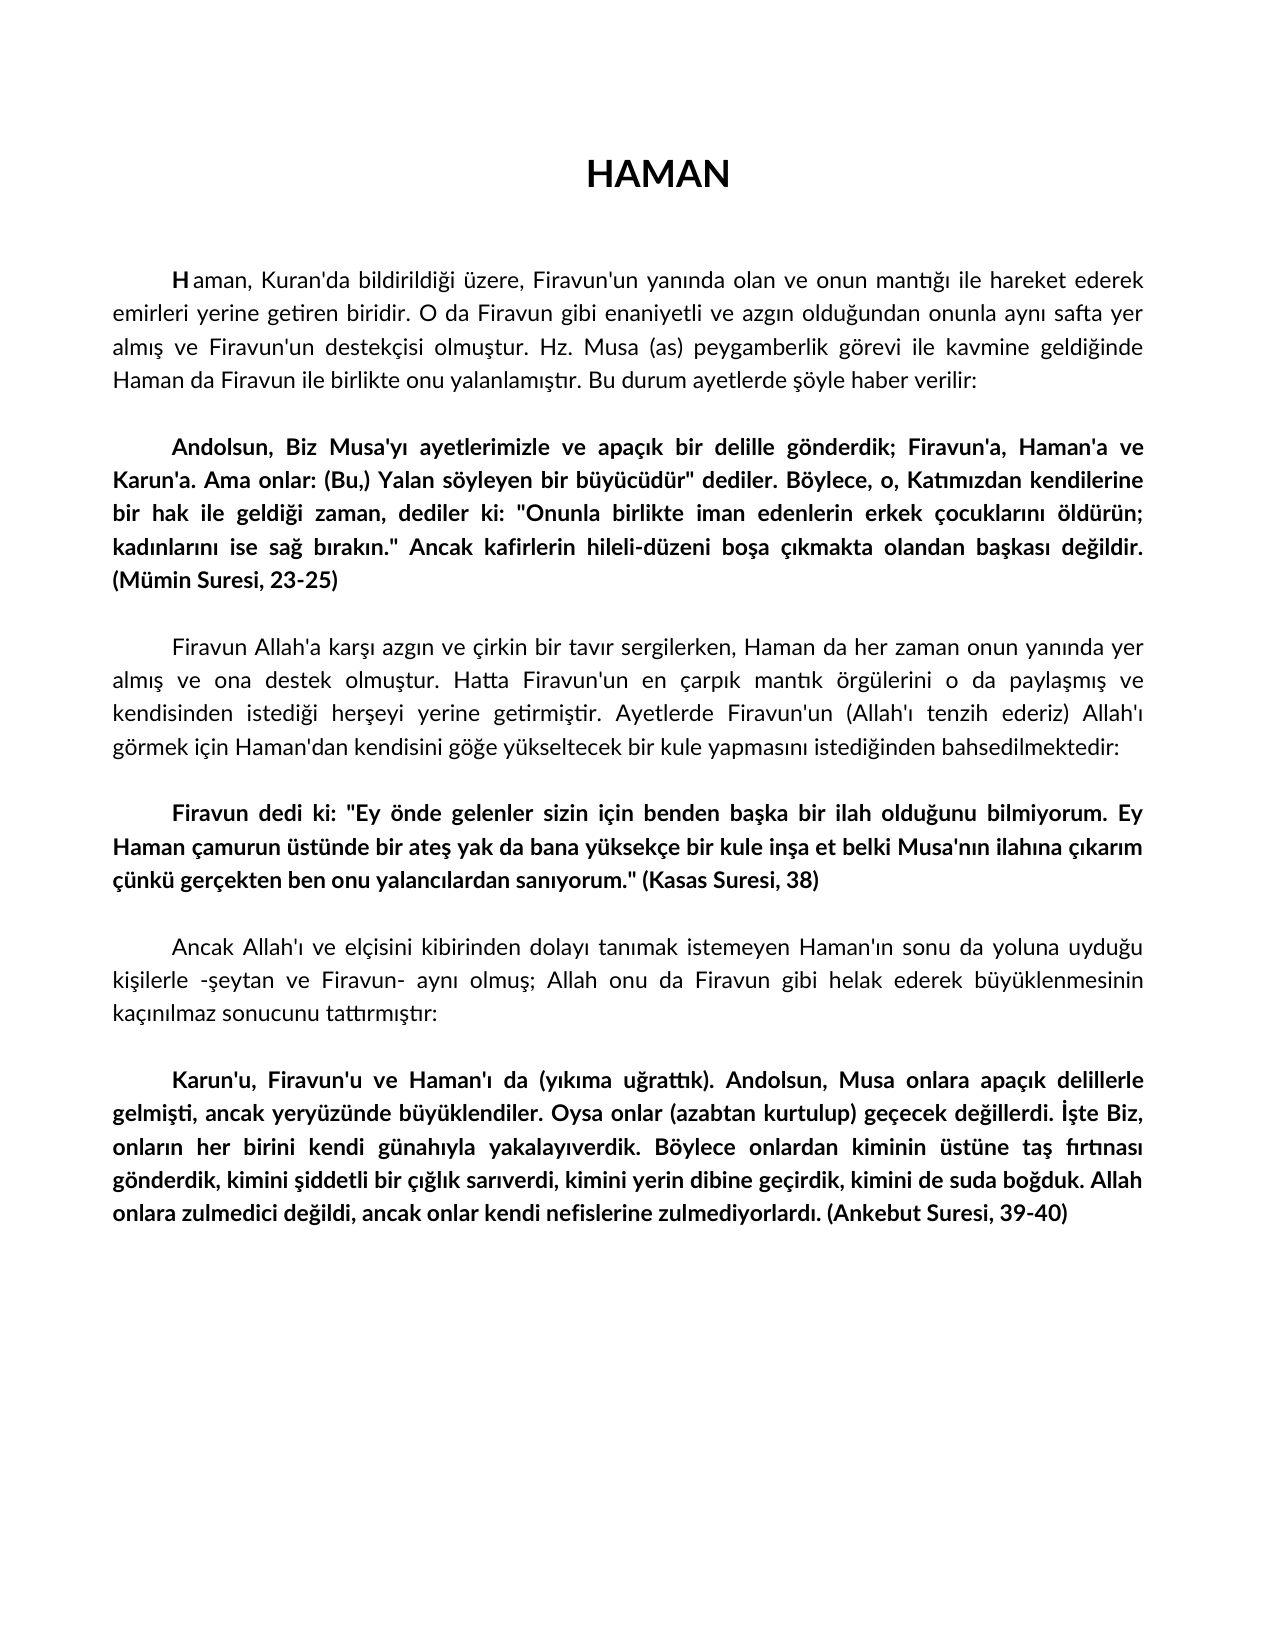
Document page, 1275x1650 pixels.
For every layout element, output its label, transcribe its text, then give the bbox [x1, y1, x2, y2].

text HAMAN [112, 150, 1145, 195]
text Andolsun, Biz Musa'yı ayetlerimizle ve apaçık bir delille gönderdik; Firavun'a, Haman'a ve Karun'a. Ama onlar: (Bu,) Yalan söyleyen bir büyücüdür" dediler. Böylece, o, Katımızdan kendilerine bir hak ile geldiği zaman, dediler ki: "Onunla birlikte iman edenlerin erkek çocuklarını öldürün; kadınlarını ise sağ bırakın." Ancak kafirlerin hileli-düzeni boşa çıkmakta olandan başkası değildir. (Mümin Suresi, 23-25) [112, 428, 1145, 595]
text Haman, Kuran'da bildirildiği üzere, Firavun'un yanında olan ve onun mantığı ile hareket ederek emirleri yerine getiren biridir. O da Firavun gibi enaniyetli ve azgın olduğundan onunla aynı safta yer almış ve Firavun'un destekçisi olmuştur. Hz. Musa (as) peygamberlik görevi ile kavmine geldiğinde Haman da Firavun ile birlikte onu yalanlamıştır. Bu durum ayetlerde şöyle haber verilir: [112, 262, 1145, 395]
text Ancak Allah'ı ve elçisini kibirinden dolayı tanımak istemeyen Haman'ın sonu da yoluna uyduğu kişilerle -şeytan ve Firavun- aynı olmuş; Allah onu da Firavun gibi helak ederek büyüklenmesinin kaçınılmaz sonucunu tattırmıştır: [112, 928, 1145, 1028]
text Karun'u, Firavun'u ve Haman'ı da (yıkıma uğrattık). Andolsun, Musa onlara apaçık delillerle gelmişti, ancak yeryüzünde büyüklendiler. Oysa onlar (azabtan kurtulup) geçecek değillerdi. İşte Biz, onların her birini kendi günahıyla yakalayıverdik. Böylece onlardan kiminin üstüne taş fırtınası gönderdik, kimini şiddetli bir çığlık sarıverdi, kimini yerin dibine geçirdik, kimini de suda boğduk. Allah onlara zulmedici değildi, ancak onlar kendi nefislerine zulmediyorlardı. (Ankebut Suresi, 39-40) [112, 1062, 1145, 1228]
text Firavun Allah'a karşı azgın ve çirkin bir tavır sergilerken, Haman da her zaman onun yanında yer almış ve ona destek olmuştur. Hatta Firavun'un en çarpık mantık örgülerini o da paylaşmış ve kendisinden istediği herşeyi yerine getirmiştir. Ayetlerde Firavun'un (Allah'ı tenzih ederiz) Allah'ı görmek için Haman'dan kendisini göğe yükseltecek bir kule yapmasını istediğinden bahsedilmektedir: [112, 628, 1145, 762]
text Firavun dedi ki: "Ey önde gelenler sizin için benden başka bir ilah olduğunu bilmiyorum. Ey Haman çamurun üstünde bir ateş yak da bana yüksekçe bir kule inşa et belki Musa'nın ilahına çıkarım çünkü gerçekten ben onu yalancılardan sanıyorum." (Kasas Suresi, 38) [112, 795, 1145, 895]
